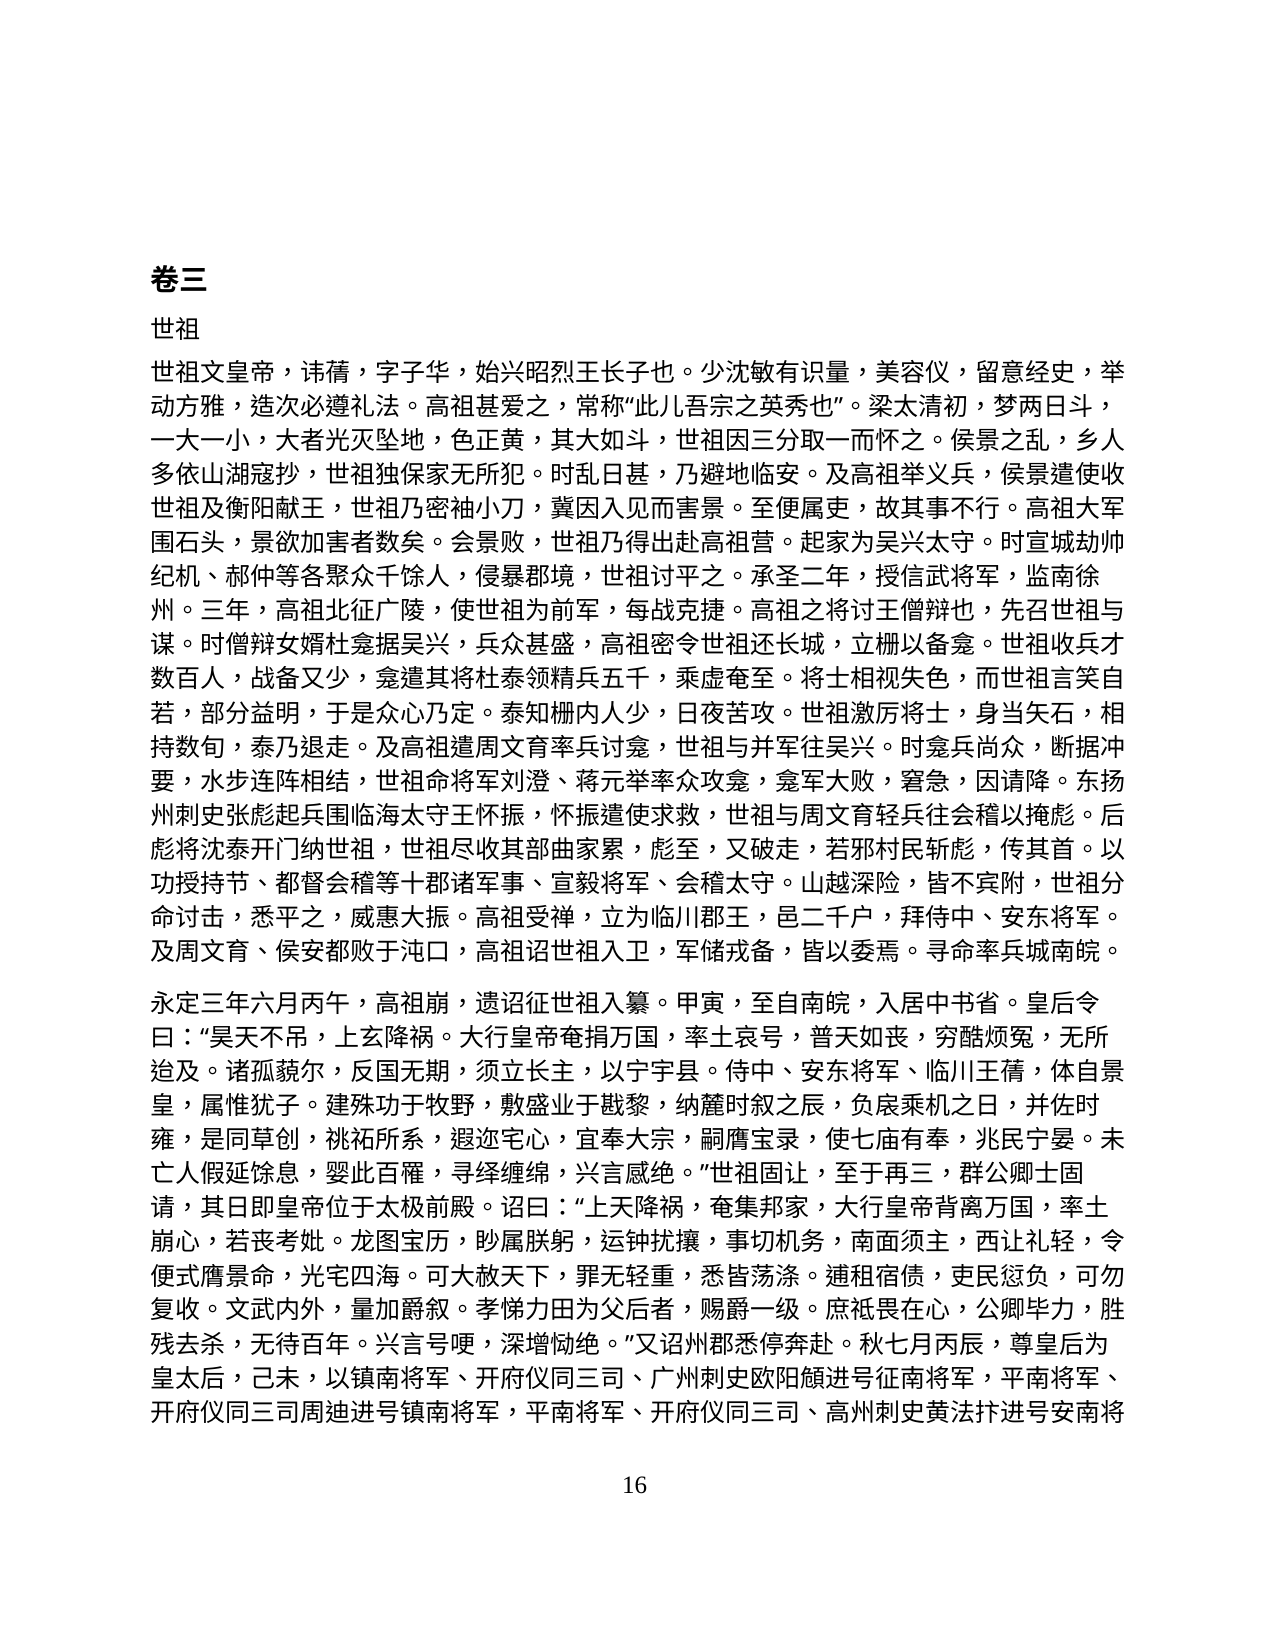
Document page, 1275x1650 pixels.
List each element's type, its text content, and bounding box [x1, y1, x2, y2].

text 世祖 [150, 312, 1125, 346]
text 世祖文皇帝，讳蒨，字子华，始兴昭烈王长子也。少沈敏有识量，美容仪，留意经史，举动方雅，造次必遵礼法。高祖甚爱之，常称“此儿吾宗之英秀也”。梁太清初，梦两日斗，一大一小，大者光灭坠地，色正黄，其大如斗，世祖因三分取一而怀之。侯景之乱，乡人多依山湖寇抄，世祖独保家无所犯。时乱日甚，乃避地临安。及高祖举义兵，侯景遣使收世祖及衡阳献王，世祖乃密袖小刀，冀因入见而害景。至便属吏，故其事不行。高祖大军围石头，景欲加害者数矣。会景败，世祖乃得出赴高祖营。起家为吴兴太守。时宣城劫帅纪机、郝仲等各聚众千馀人，侵暴郡境，世祖讨平之。承圣二年，授信武将军，监南徐州。三年，高祖北征广陵，使世祖为前军，每战克捷。高祖之将讨王僧辩也，先召世祖与谋。时僧辩女婿杜龛据吴兴，兵众甚盛，高祖密令世祖还长城，立栅以备龛。世祖收兵才数百人，战备又少，龛遣其将杜泰领精兵五千，乘虚奄至。将士相视失色，而世祖言笑自若，部分益明，于是众心乃定。泰知栅内人少，日夜苦攻。世祖激厉将士，身当矢石，相持数旬，泰乃退走。及高祖遣周文育率兵讨龛，世祖与并军往吴兴。时龛兵尚众，断据冲要，水步连阵相结，世祖命将军刘澄、蒋元举率众攻龛，龛军大败，窘急，因请降。东扬州刺史张彪起兵围临海太守王怀振，怀振遣使求救，世祖与周文育轻兵往会稽以掩彪。后彪将沈泰开门纳世祖，世祖尽收其部曲家累，彪至，又破走，若邪村民斩彪，传其首。以功授持节、都督会稽等十郡诸军事、宣毅将军、会稽太守。山越深险，皆不宾附，世祖分命讨击，悉平之，威惠大振。高祖受禅，立为临川郡王，邑二千户，拜侍中、安东将军。及周文育、侯安都败于沌口，高祖诏世祖入卫，军储戎备，皆以委焉。寻命率兵城南皖。 [150, 354, 1125, 968]
text 永定三年六月丙午，高祖崩，遗诏征世祖入纂。甲寅，至自南皖，入居中书省。皇后令曰：“昊天不吊，上玄降祸。大行皇帝奄捐万国，率土哀号，普天如丧，穷酷烦冤，无所迨及。诸孤藐尔，反国无期，须立长主，以宁宇县。侍中、安东将军、临川王蒨，体自景皇，属惟犹子。建殊功于牧野，敷盛业于戡黎，纳麓时叙之辰，负扆乘机之日，并佐时雍，是同草创，祧祏所系，遐迩宅心，宜奉大宗，嗣膺宝录，使七庙有奉，兆民宁晏。未亡人假延馀息，婴此百罹，寻绎缠绵，兴言感绝。”世祖固让，至于再三，群公卿士固请，其日即皇帝位于太极前殿。诏曰：“上天降祸，奄集邦家，大行皇帝背离万国，率土崩心，若丧考妣。龙图宝历，眇属朕躬，运钟扰攘，事切机务，南面须主，西让礼轻，令便式膺景命，光宅四海。可大赦天下，罪无轻重，悉皆荡涤。逋租宿债，吏民愆负，可勿复收。文武内外，量加爵叙。孝悌力田为父后者，赐爵一级。庶祗畏在心，公卿毕力，胜残去杀，无待百年。兴言号哽，深增恸绝。”又诏州郡悉停奔赴。秋七月丙辰，尊皇后为皇太后，己未，以镇南将军、开府仪同三司、广州刺史欧阳頠进号征南将军，平南将军、开府仪同三司周迪进号镇南将军，平南将军、开府仪同三司、高州刺史黄法抃进号安南将 [150, 986, 1125, 1428]
subtitle 卷三 [150, 259, 1125, 299]
